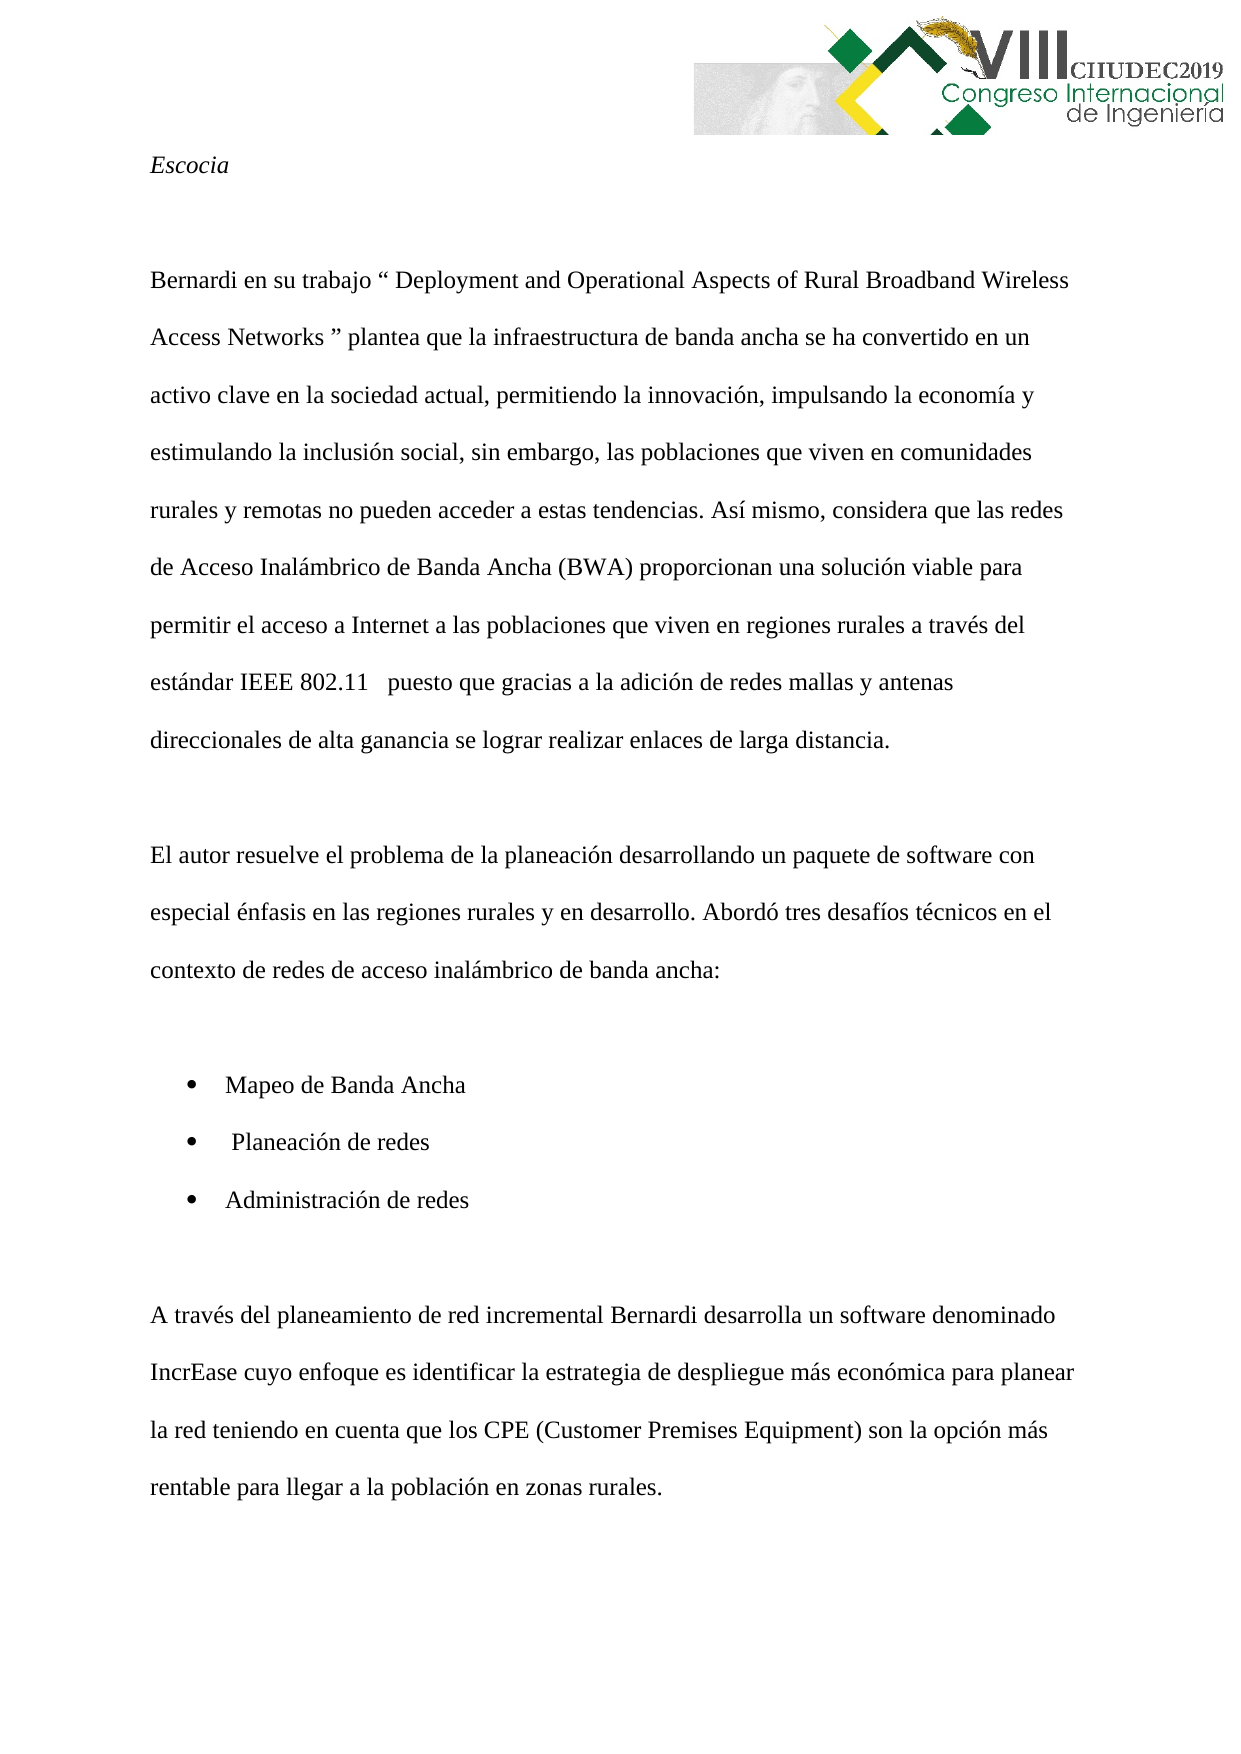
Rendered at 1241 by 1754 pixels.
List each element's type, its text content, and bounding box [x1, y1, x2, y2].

picture [693, 16, 1229, 135]
text Bernardi en su trabajo “ Deployment and Operational Aspects of Rural Broadband Wireless Access Networks ” plantea que la infraestructura de banda ancha se ha convertido en un activo clave en la sociedad actual, permitiendo la innovación, impulsando la economía y estimulando la inclusión social, sin embargo, las poblaciones que viven en comunidades rurales y remotas no pueden acceder a estas tendencias. Así mismo, considera que las redes de Acceso Inalámbrico de Banda Ancha (BWA) proporcionan una solución viable para permitir el acceso a Internet a las poblaciones que viven en regiones rurales a través del estándar IEEE 802.11 puesto que gracias a la adición de redes mallas y antenas direccionales de alta ganancia se lograr realizar enlaces de larga distancia. [150, 265, 1090, 754]
text A través del planeamiento de red incremental Bernardi desarrolla un software denominado IncrEase cuyo enfoque es identificar la estrategia de despliegue más económica para planear la red teniendo en cuenta que los CPE (Customer Premises Equipment) son la opción más rentable para llegar a la población en zonas rurales. [150, 1300, 1090, 1501]
list Planeación de redes [187, 1127, 1090, 1156]
list Administración de redes [187, 1185, 1090, 1214]
list Mapeo de Banda Ancha [187, 1070, 1090, 1099]
text El autor resuelve el problema de la planeación desarrollando un paquete de software con especial énfasis en las regiones rurales y en desarrollo. Abordó tres desafíos técnicos en el contexto de redes de acceso inalámbrico de banda ancha: [150, 840, 1090, 984]
text Escocia [150, 150, 1090, 179]
